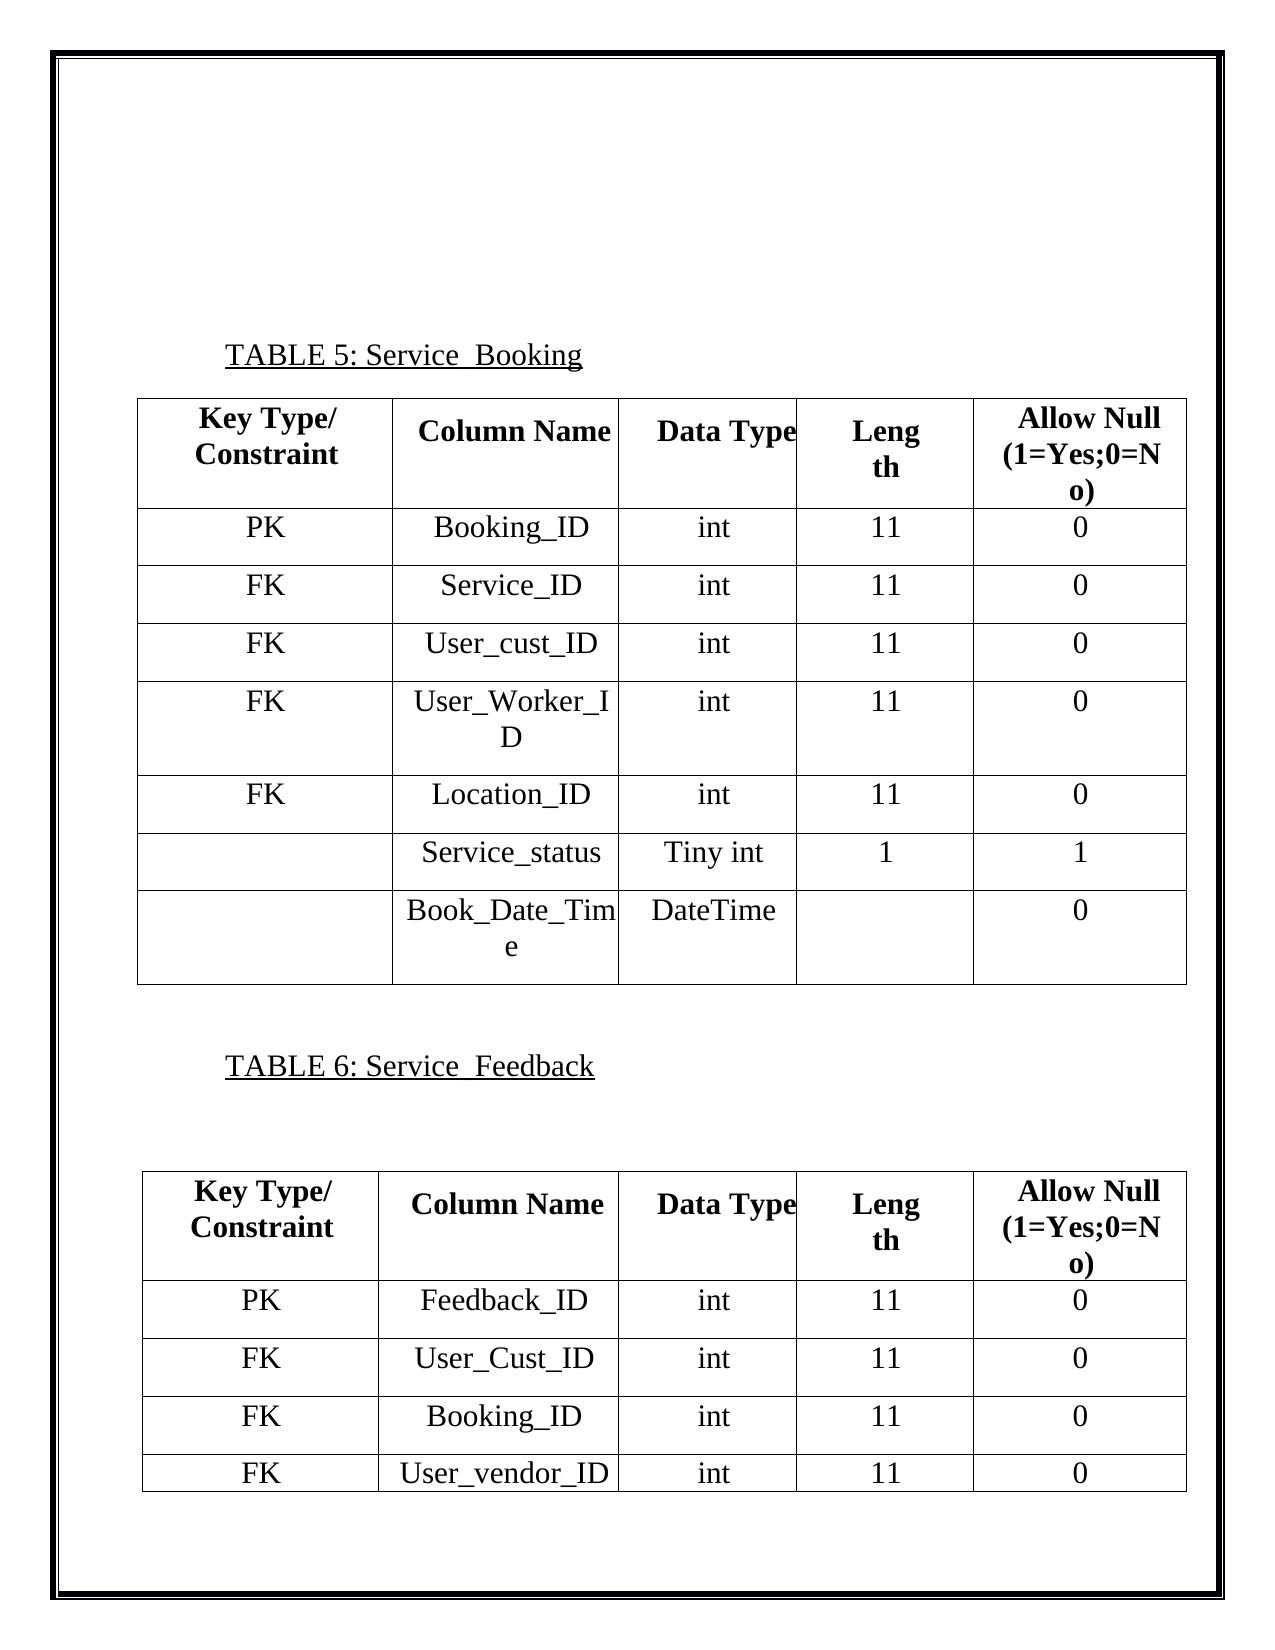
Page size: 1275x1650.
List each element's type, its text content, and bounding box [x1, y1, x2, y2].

table_cell 11 [797, 509, 973, 565]
table_cell int [619, 1455, 796, 1491]
text TABLE 6: Service_Feedback [225, 1047, 1125, 1083]
table_cell int [619, 1339, 796, 1396]
table_cell int [619, 566, 796, 623]
table_cell Service_status [393, 834, 618, 890]
table_cell 0 [974, 1281, 1186, 1338]
table_cell 0 [974, 566, 1186, 623]
table_header Data Type [619, 1172, 796, 1280]
table_cell FK [138, 624, 392, 681]
table_cell Book_Date_Time [393, 891, 618, 984]
table_cell int [619, 1397, 796, 1454]
table_cell 0 [974, 891, 1186, 984]
table_cell Booking_ID [393, 509, 618, 565]
table_cell [138, 834, 392, 890]
table_cell Feedback_ID [379, 1281, 618, 1338]
table_cell DateTime [619, 891, 796, 984]
table_cell 0 [974, 509, 1186, 565]
table_cell FK [143, 1455, 378, 1491]
table_cell User_Worker_ID [393, 682, 618, 774]
table_cell int [619, 509, 796, 565]
table_cell 11 [797, 682, 973, 774]
table_cell int [619, 624, 796, 681]
table_cell Location_ID [393, 776, 618, 832]
table_cell FK [143, 1397, 378, 1454]
table_header Allow Null (1=Yes;0=No) [974, 399, 1186, 507]
table_header Key Type/ Constraint [138, 399, 392, 507]
table_cell 0 [974, 1397, 1186, 1454]
table_cell 11 [797, 776, 973, 832]
table_cell 11 [797, 1455, 973, 1491]
table_cell User_vendor_ID [379, 1455, 618, 1491]
table_cell 1 [974, 834, 1186, 890]
table_header Length [797, 1172, 973, 1280]
table_cell 11 [797, 1281, 973, 1338]
table_cell PK [138, 509, 392, 565]
table_cell FK [138, 776, 392, 832]
table_cell int [619, 776, 796, 832]
table_cell 0 [974, 776, 1186, 832]
table_header Length [797, 399, 973, 507]
table_cell 0 [974, 1339, 1186, 1396]
table_cell [138, 891, 392, 984]
table_cell User_Cust_ID [379, 1339, 618, 1396]
table_cell 0 [974, 1455, 1186, 1491]
table_header Column Name [393, 399, 618, 507]
table_cell 11 [797, 1339, 973, 1396]
table_header Allow Null (1=Yes;0=No) [974, 1172, 1186, 1280]
table_header Key Type/ Constraint [143, 1172, 378, 1280]
table_cell 11 [797, 624, 973, 681]
table_cell PK [143, 1281, 378, 1338]
table_cell 11 [797, 566, 973, 623]
table_cell FK [138, 682, 392, 774]
table_cell 11 [797, 1397, 973, 1454]
table_cell 0 [974, 624, 1186, 681]
table_cell int [619, 682, 796, 774]
table_cell Tiny int [619, 834, 796, 890]
table_cell [797, 891, 973, 984]
table_cell FK [143, 1339, 378, 1396]
table_cell Service_ID [393, 566, 618, 623]
table_cell 1 [797, 834, 973, 890]
table_cell 0 [974, 682, 1186, 774]
table_cell User_cust_ID [393, 624, 618, 681]
table_header Data Type [619, 399, 796, 507]
table_header Column Name [379, 1172, 618, 1280]
table_cell int [619, 1281, 796, 1338]
table_cell Booking_ID [379, 1397, 618, 1454]
table_cell FK [138, 566, 392, 623]
text TABLE 5: Service_Booking [225, 336, 1125, 372]
